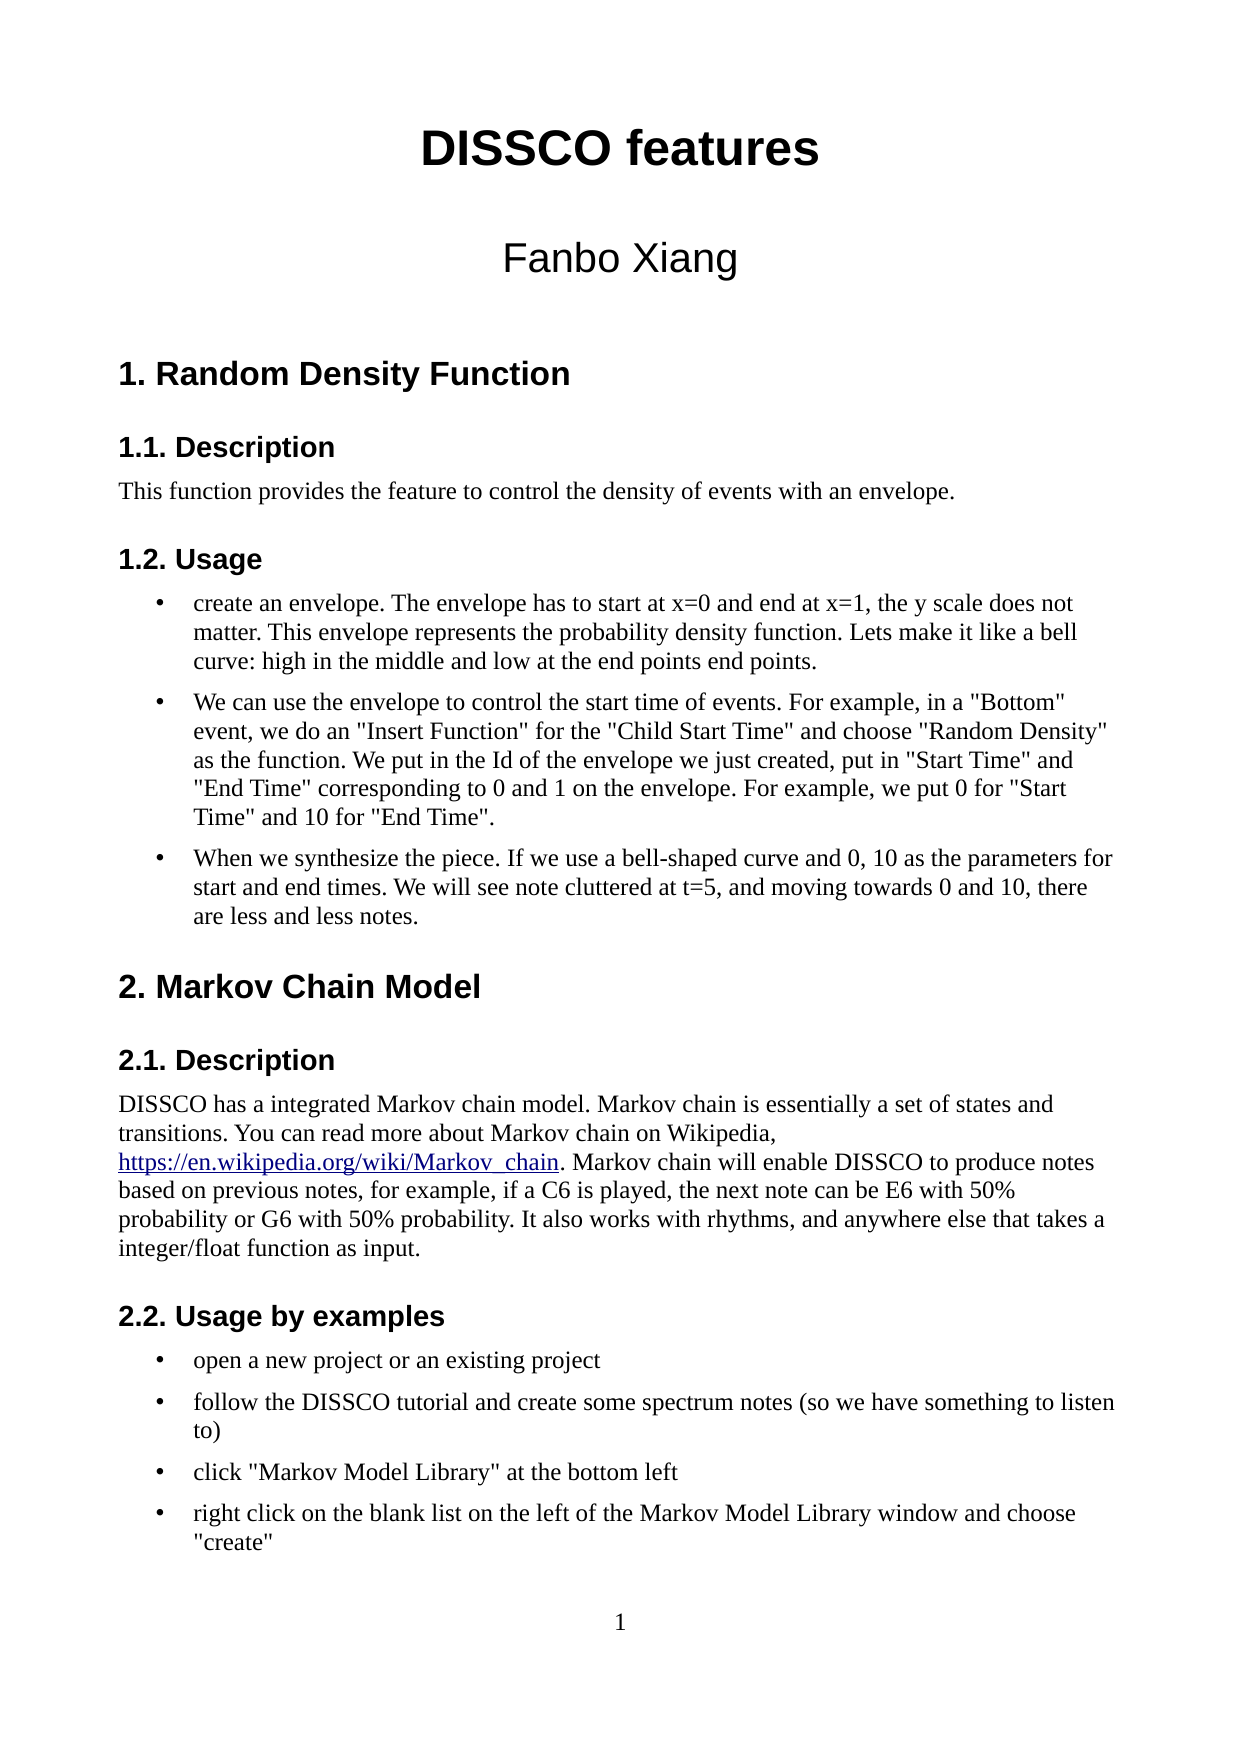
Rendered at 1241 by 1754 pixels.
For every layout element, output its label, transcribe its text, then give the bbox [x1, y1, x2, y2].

subtitle Markov Chain Model [118, 967, 1122, 1006]
list create an envelope. The envelope has to start at x=0 and end at x=1, the y scale does not matter. This envelope represents the probability density function. Lets make it like a bell curve: high in the middle and low at the end points end points. [156, 588, 1122, 675]
text DISSCO has a integrated Markov chain model. Markov chain is essentially a set of states and transitions. You can read more about Markov chain on Wikipedia, https://en.wikipedia.org/wiki/Markov_chain. Markov chain will enable DISSCO to produce notes based on previous notes, for example, if a C6 is played, the next note can be E6 with 50% probability or G6 with 50% probability. It also works with rhythms, and anywhere else that takes a integer/float function as input. [118, 1089, 1122, 1262]
list When we synthesize the piece. If we use a bell-shaped curve and 0, 10 as the parameters for start and end times. We will see note cluttered at t=5, and moving towards 0 and 10, there are less and less notes. [156, 843, 1122, 930]
list follow the DISSCO tutorial and create some spectrum notes (so we have something to listen to) [156, 1387, 1122, 1444]
subtitle Random Density Function [118, 354, 1122, 393]
subtitle Usage [118, 542, 1122, 576]
list open a new project or an existing project [156, 1345, 1122, 1374]
subtitle Fanbo Xiang [118, 233, 1122, 281]
subtitle Usage by examples [118, 1299, 1122, 1333]
list We can use the envelope to control the start time of events. For example, in a "Bottom" event, we do an "Insert Function" for the "Child Start Time" and choose "Random Density" as the function. We put in the Id of the envelope we just created, put in "Start Time" and "End Time" corresponding to 0 and 1 on the envelope. For example, we put 0 for "Start Time" and 10 for "End Time". [156, 687, 1122, 831]
text This function provides the feature to control the density of events with an envelope. [118, 476, 1122, 505]
title DISSCO features [118, 118, 1122, 176]
subtitle Description [118, 1043, 1122, 1077]
list click "Markov Model Library" at the bottom left [156, 1457, 1122, 1485]
subtitle Description [118, 430, 1122, 464]
list right click on the blank list on the left of the Markov Model Library window and choose "create" [156, 1498, 1122, 1555]
